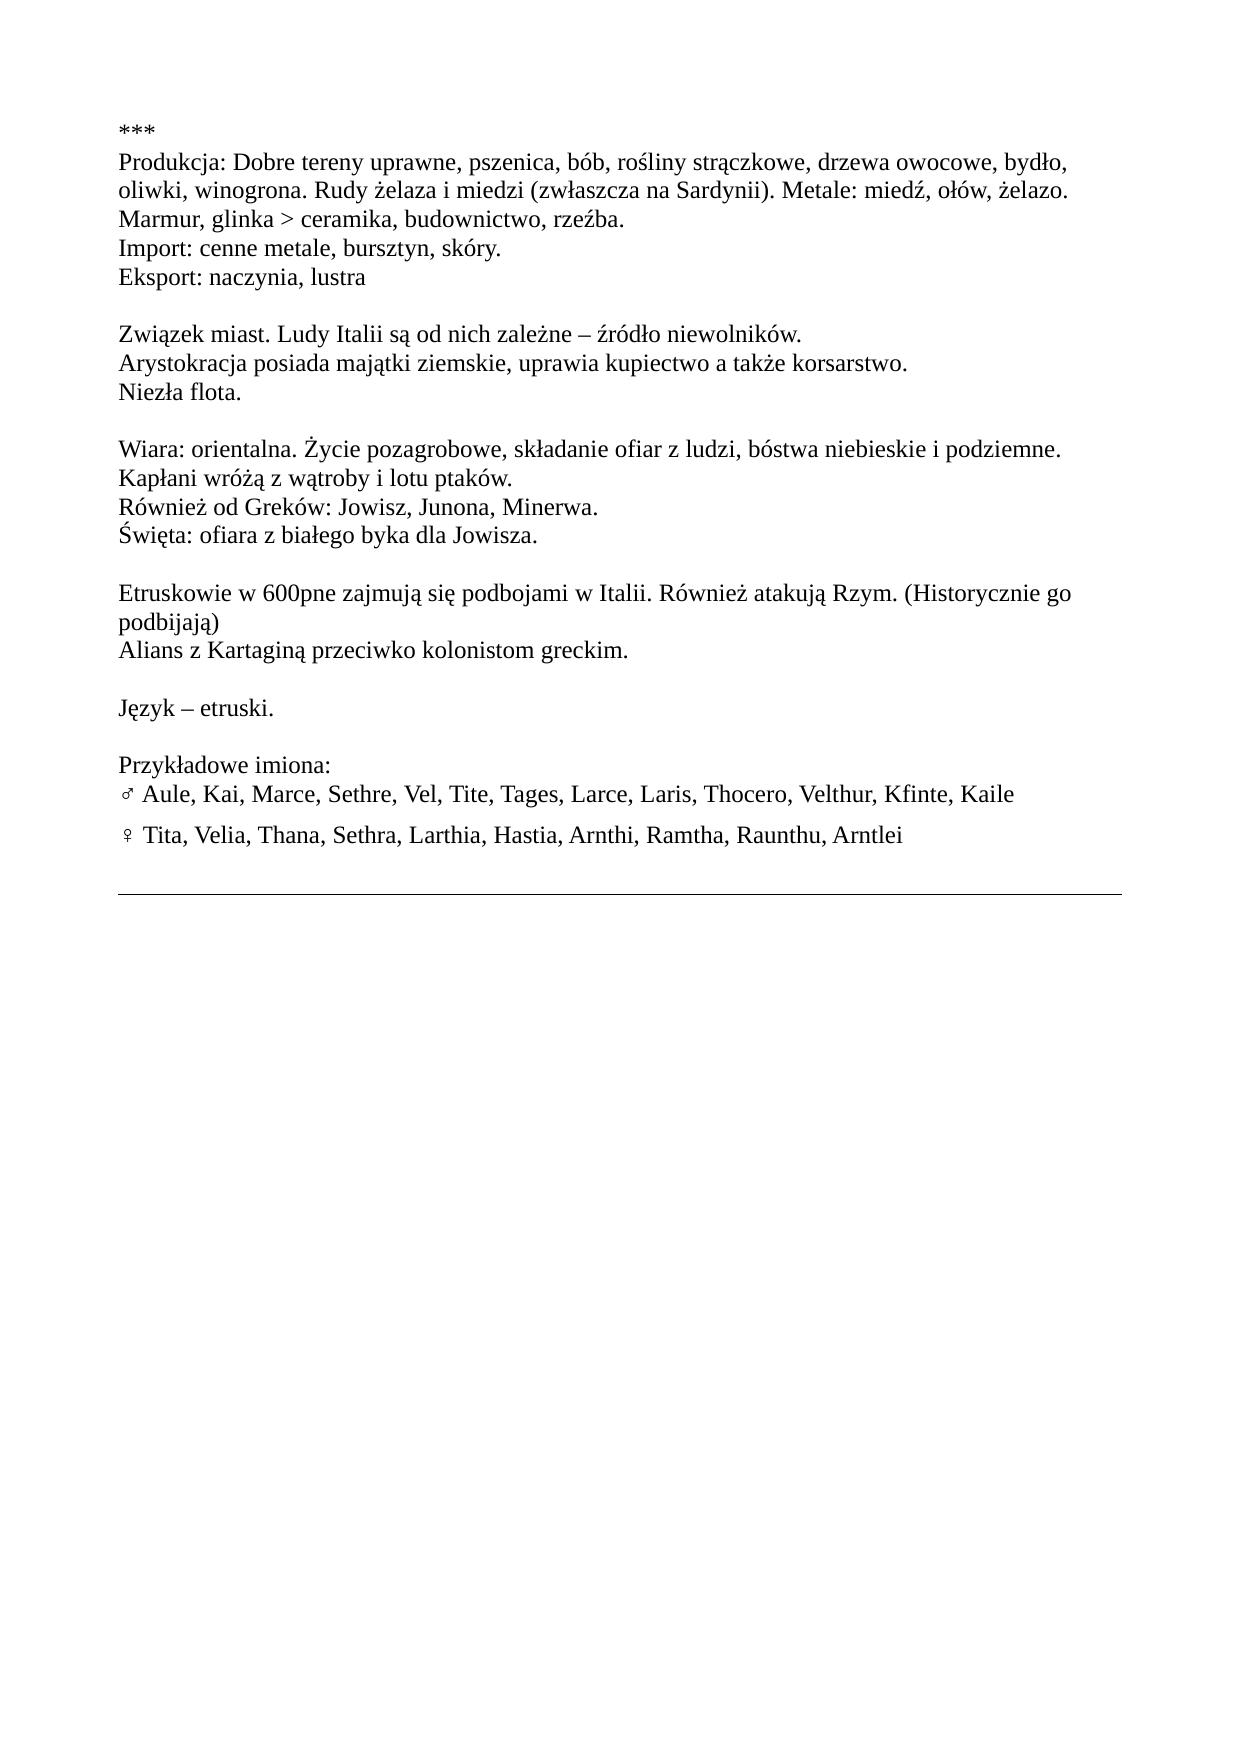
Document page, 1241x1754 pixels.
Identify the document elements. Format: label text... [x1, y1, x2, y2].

text Święta: ofiara z białego byka dla Jowisza. [118, 521, 1122, 549]
text Również od Greków: Jowisz, Junona, Minerwa. [118, 492, 1122, 521]
text *** [118, 118, 1122, 147]
text Wiara: orientalna. Życie pozagrobowe, składanie ofiar z ludzi, bóstwa niebieskie i podziemne. Kapłani wróżą z wątroby i lotu ptaków. [118, 434, 1122, 492]
text Niezła flota. [118, 377, 1122, 406]
text Alians z Kartaginą przeciwko kolonistom greckim. [118, 636, 1122, 664]
text ♂ Aule, Kai, Marce, Sethre, Vel, Tite, Tages, Larce, Laris, Thocero, Velthur, Kfinte, Kaile [118, 779, 1122, 808]
text ♀ Tita, Velia, Thana, Sethra, Larthia, Hastia, Arnthi, Ramtha, Raunthu, Arntlei [118, 821, 1122, 849]
text Przykładowe imiona: [118, 751, 1122, 779]
text Etruskowie w 600pne zajmują się podbojami w Italii. Również atakują Rzym. (Historycznie go podbijają) [118, 578, 1122, 636]
text Związek miast. Ludy Italii są od nich zależne – źródło niewolników. [118, 319, 1122, 348]
text Eksport: naczynia, lustra [118, 262, 1122, 291]
text Produkcja: Dobre tereny uprawne, pszenica, bób, rośliny strączkowe, drzewa owocowe, bydło, oliwki, winogrona. Rudy żelaza i miedzi (zwłaszcza na Sardynii). Metale: miedź, ołów, żelazo. Marmur, glinka > ceramika, budownictwo, rzeźba. [118, 147, 1122, 233]
text Arystokracja posiada majątki ziemskie, uprawia kupiectwo a także korsarstwo. [118, 348, 1122, 377]
text Import: cenne metale, bursztyn, skóry. [118, 233, 1122, 262]
text Język – etruski. [118, 693, 1122, 722]
